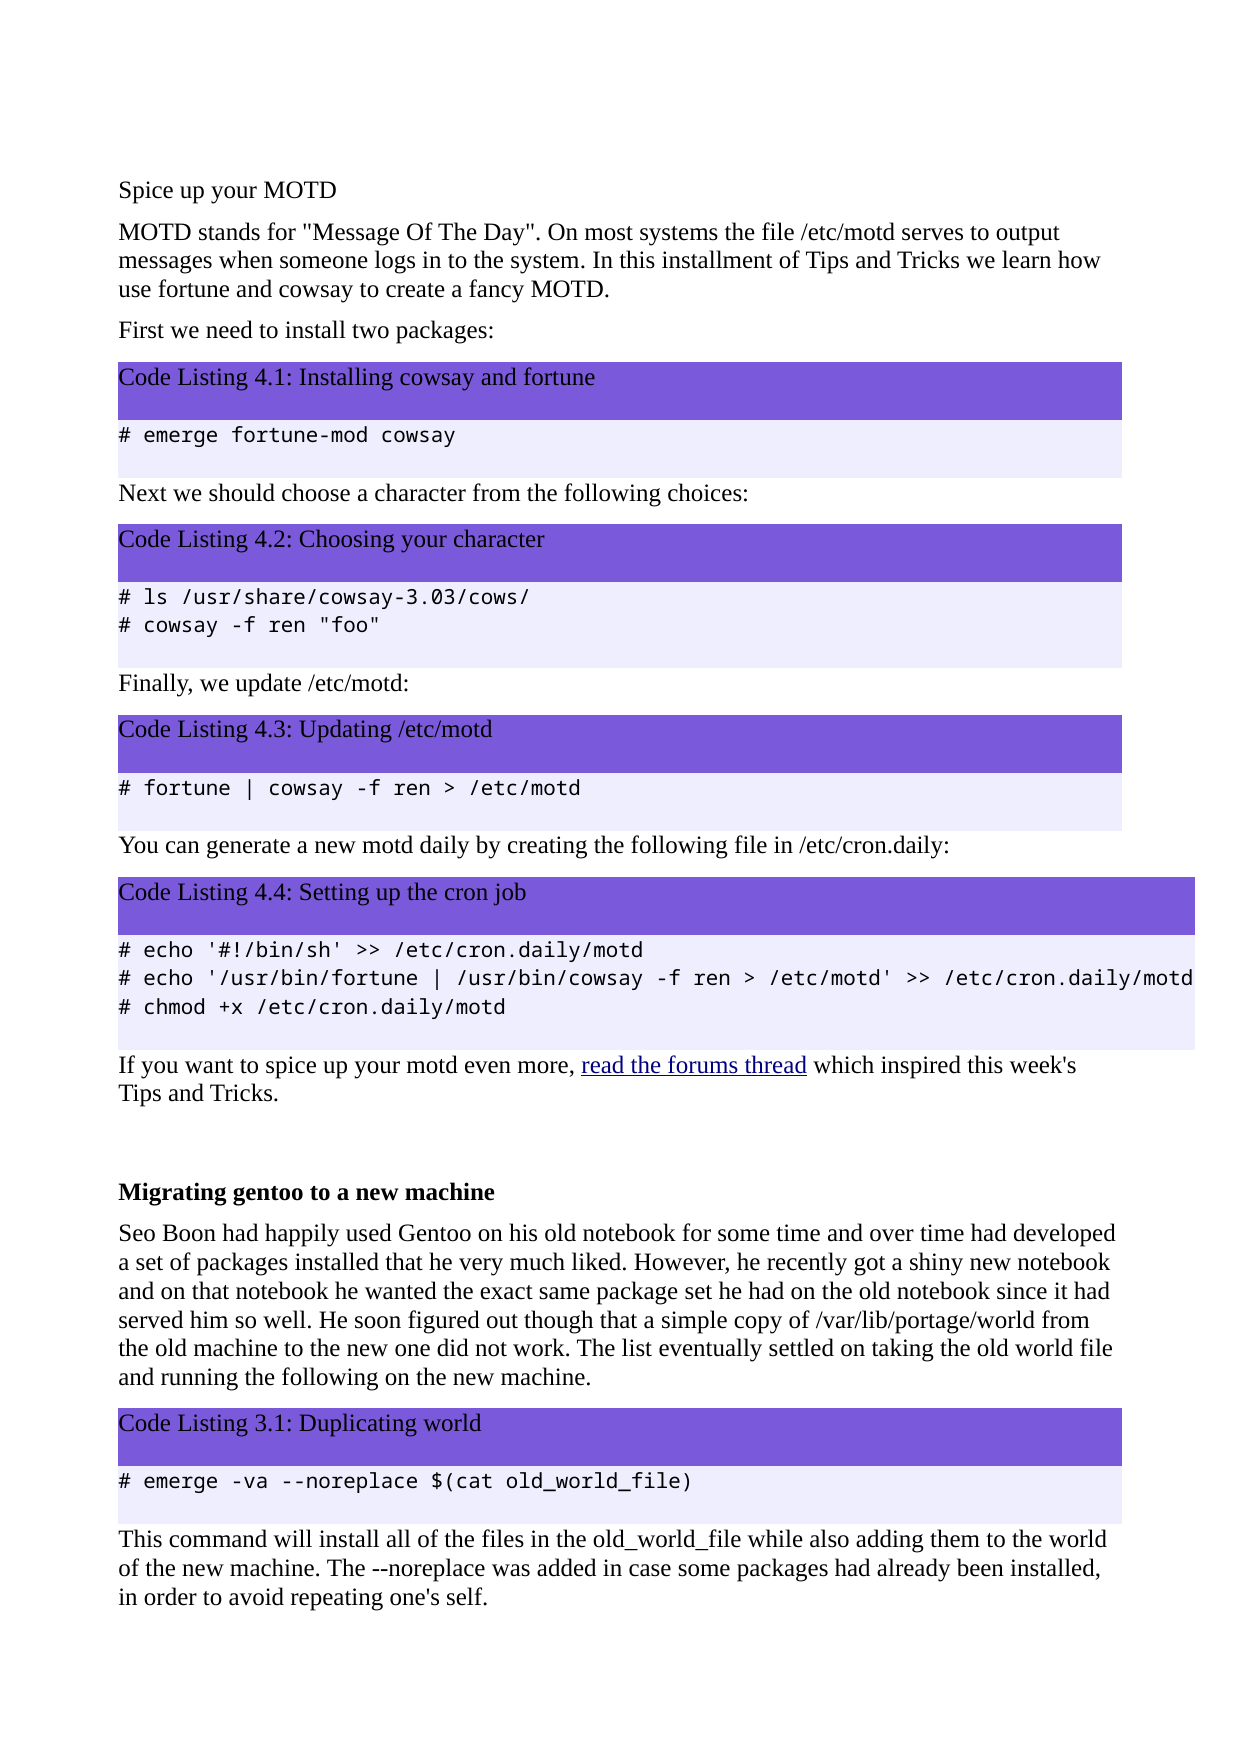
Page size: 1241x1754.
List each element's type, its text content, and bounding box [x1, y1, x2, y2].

text This command will install all of the files in the old_world_file while also adding them to the world of the new machine. The --noreplace was added in case some packages had already been installed, in order to avoid repeating one's self. [118, 1524, 1122, 1611]
table_header Code Listing 3.1: Duplicating world [118, 1408, 1122, 1466]
text Next we should choose a character from the following choices: [118, 478, 1122, 507]
text If you want to spice up your motd even more, read the forums thread which inspired this week's Tips and Tricks. [118, 1050, 1122, 1107]
text Spice up your MOTD [118, 176, 1122, 204]
text You can generate a new motd daily by creating the following file in /etc/cron.daily: [118, 831, 1122, 859]
table_cell # echo '#!/bin/sh' >> /etc/cron.daily/motd # echo '/usr/bin/fortune | /usr/bin/cowsay -f ren > /etc/motd' >> /etc/cron.daily/motd # chmod +x /etc/cron.daily/motd [118, 935, 1195, 1050]
text Seo Boon had happily used Gentoo on his old notebook for some time and over time had developed a set of packages installed that he very much liked. However, he recently got a shiny new notebook and on that notebook he wanted the exact same package set he had on the old notebook since it had served him so well. He soon figured out though that a simple copy of /var/lib/portage/world from the old machine to the new one did not work. The list eventually settled on taking the old world file and running the following on the new machine. [118, 1218, 1122, 1391]
table_header Code Listing 4.2: Choosing your character [118, 524, 1122, 582]
table_cell # ls /usr/share/cowsay-3.03/cows/ # cowsay -f ren "foo" [118, 582, 1122, 668]
table_cell # fortune | cowsay -f ren > /etc/motd [118, 773, 1122, 831]
table_header Code Listing 4.4: Setting up the cron job [118, 877, 1195, 935]
text First we need to install two packages: [118, 316, 1122, 344]
table_header Code Listing 4.3: Updating /etc/motd [118, 715, 1122, 773]
table_cell # emerge -va --noreplace $(cat old_world_file) [118, 1466, 1122, 1524]
table_cell # emerge fortune-mod cowsay [118, 420, 1122, 478]
text Finally, we update /etc/motd: [118, 668, 1122, 697]
text Migrating gentoo to a new machine [118, 1177, 1122, 1206]
table_header Code Listing 4.1: Installing cowsay and fortune [118, 362, 1122, 420]
text MOTD stands for "Message Of The Day". On most systems the file /etc/motd serves to output messages when someone logs in to the system. In this installment of Tips and Tricks we learn how use fortune and cowsay to create a fancy MOTD. [118, 217, 1122, 303]
